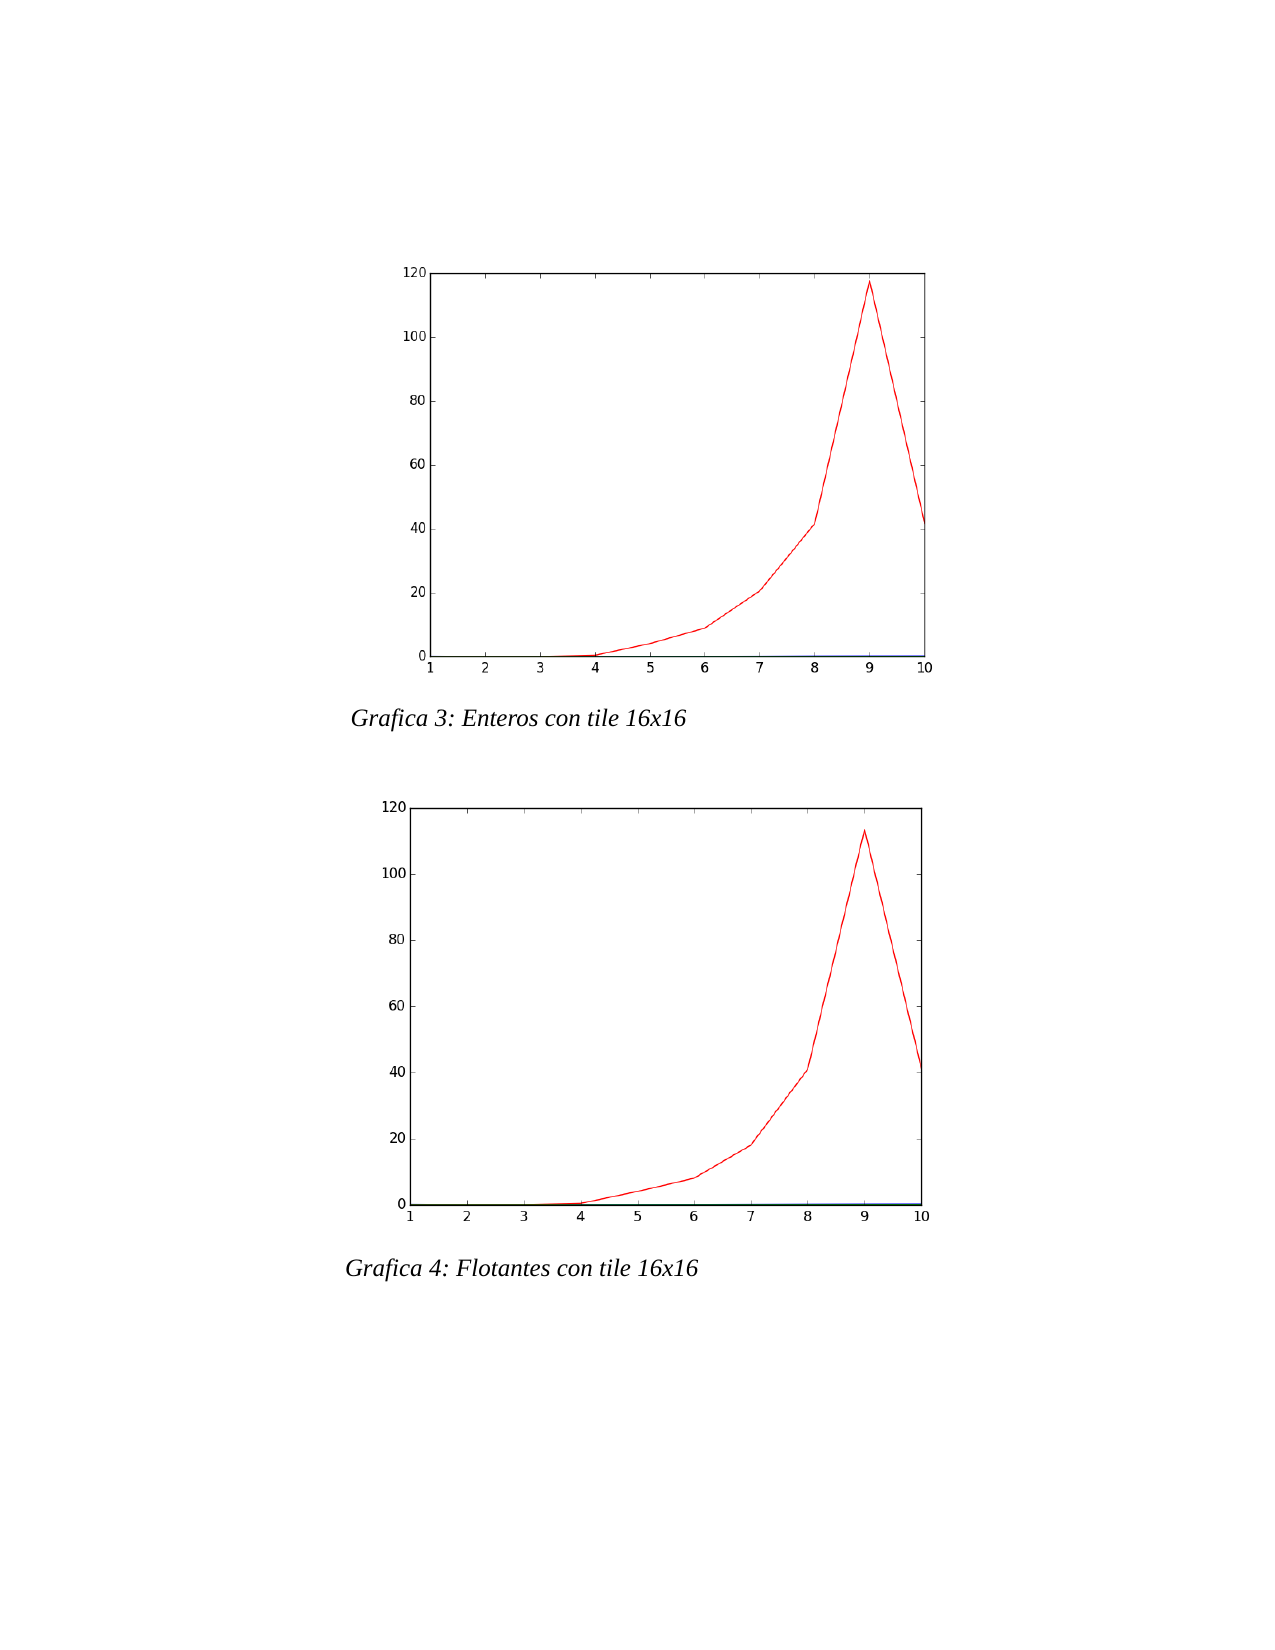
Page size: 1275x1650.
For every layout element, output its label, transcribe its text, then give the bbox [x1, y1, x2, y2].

text [345, 748, 969, 758]
text [350, 213, 987, 226]
text Grafica 4: Flotantes con tile 16x16 [345, 1254, 969, 1282]
text Grafica 3: Enteros con tile 16x16 [350, 704, 987, 732]
picture [327, 758, 987, 1254]
picture [350, 226, 988, 704]
